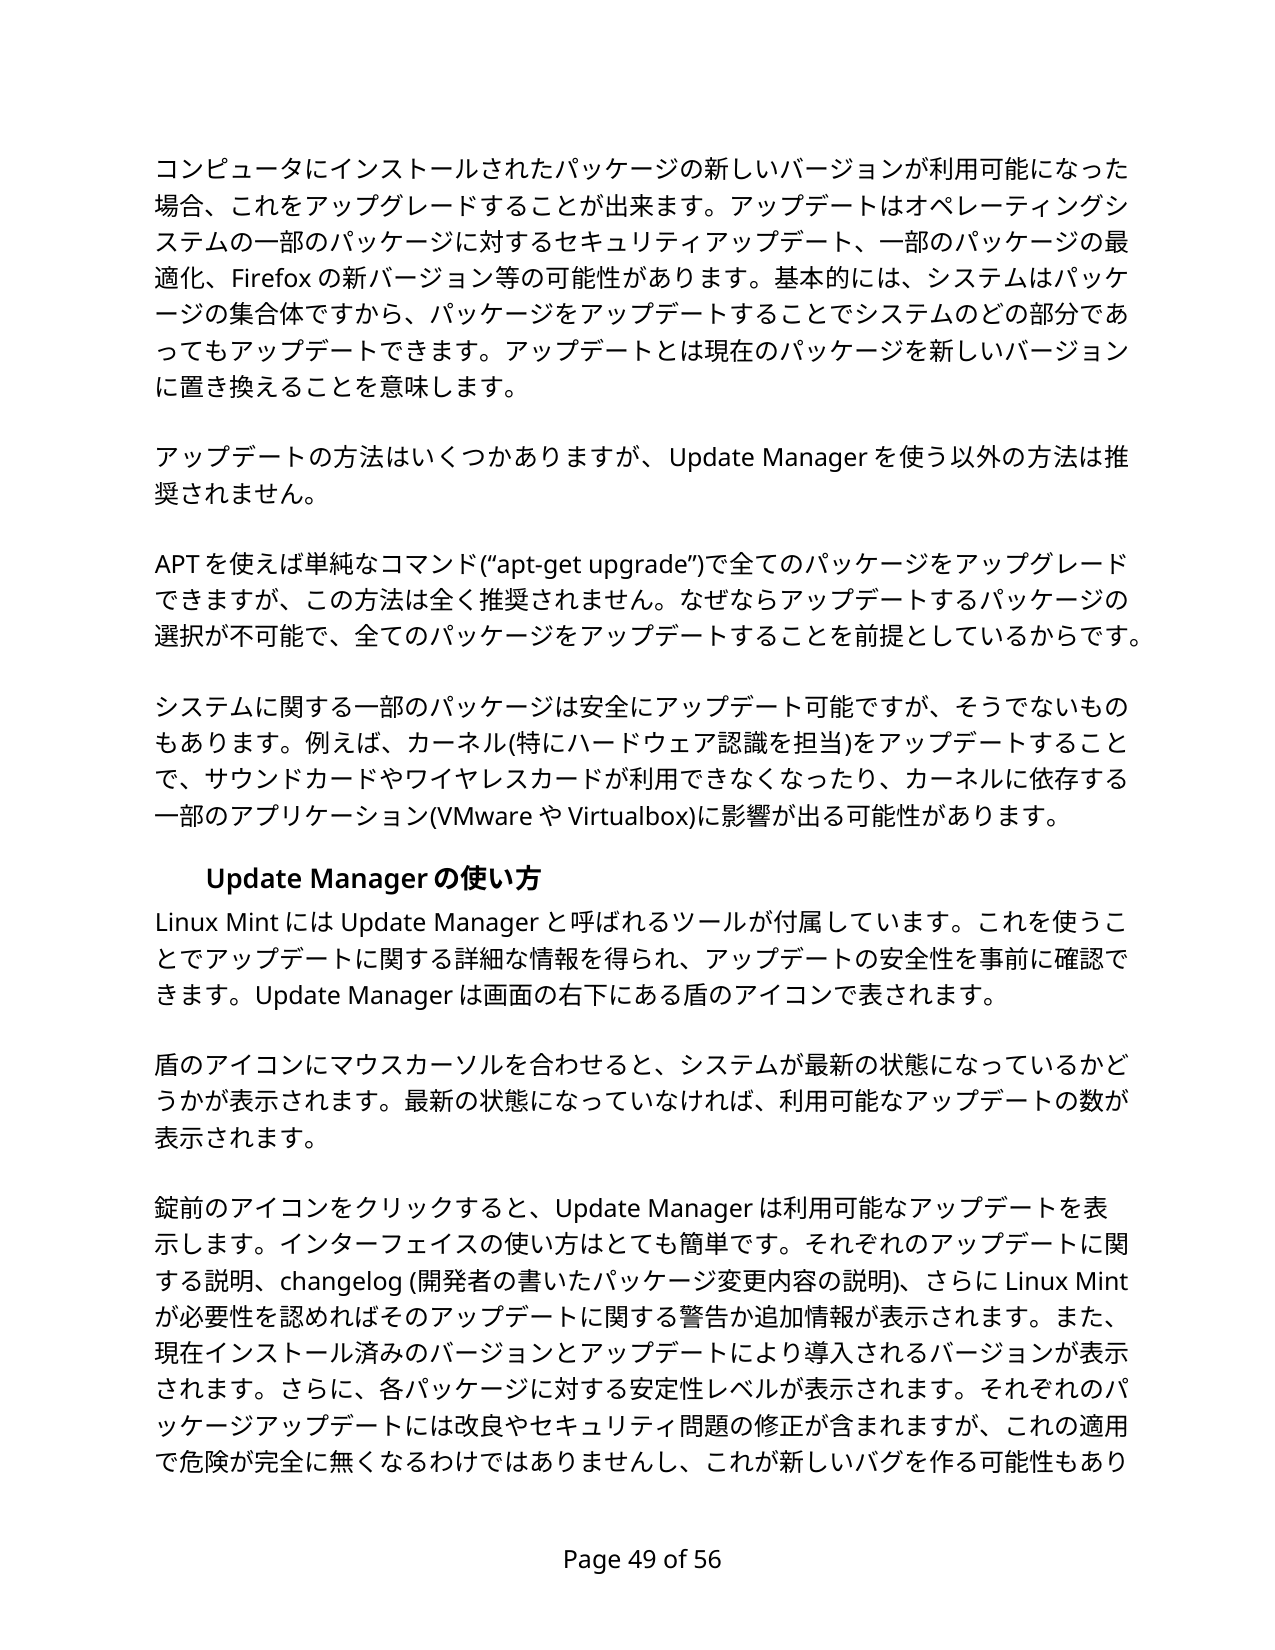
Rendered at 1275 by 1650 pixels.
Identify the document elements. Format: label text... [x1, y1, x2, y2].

text 盾のアイコンにマウスカーソルを合わせると、システムが最新の状態になっているかどうかが表示されます。最新の状態になっていなければ、利用可能なアップデートの数が表示されます。 [154, 1046, 1130, 1154]
text システムに関する一部のパッケージは安全にアップデート可能ですが、そうでないものもあります。例えば、カーネル(特にハードウェア認識を担当)をアップデートすることで、サウンドカードやワイヤレスカードが利用できなくなったり、カーネルに依存する一部のアプリケーション(VMwareやVirtualbox)に影響が出る可能性があります。 [154, 687, 1130, 832]
text APTを使えば単純なコマンド(“apt-get upgrade”)で全てのパッケージをアップグレードできますが、この方法は全く推奨されません。なぜならアップデートするパッケージの選択が不可能で、全てのパッケージをアップデートすることを前提としているからです。 [154, 544, 1130, 653]
text アップデートの方法はいくつかありますが、Update Managerを使う以外の方法は推奨されません。 [154, 438, 1130, 510]
subtitle Update Managerの使い方 [154, 857, 1130, 897]
